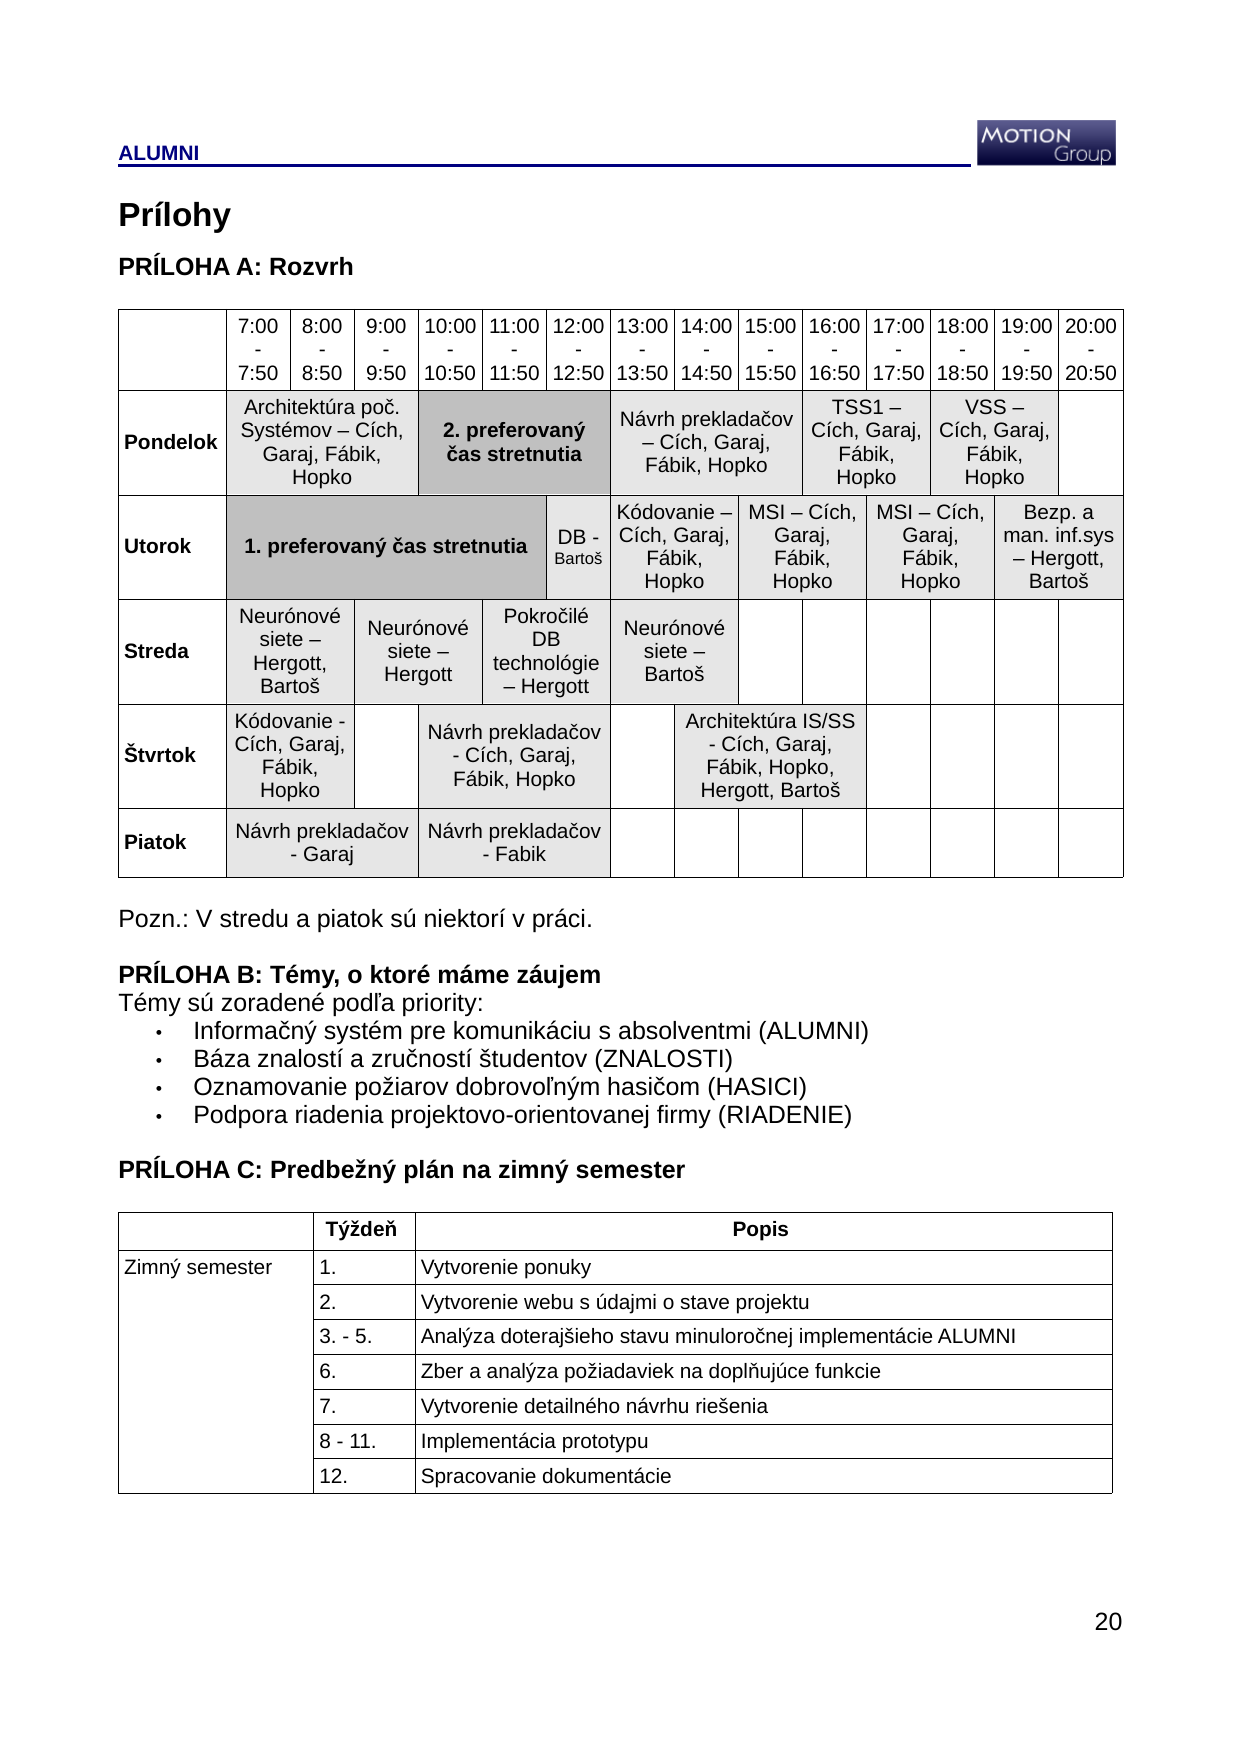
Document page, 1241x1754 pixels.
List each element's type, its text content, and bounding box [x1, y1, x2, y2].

table_cell Kódovanie – Cích, Garaj, Fábik, Hopko [611, 496, 738, 599]
table_cell Návrh prekladačov - Garaj [227, 809, 418, 877]
table_cell [995, 809, 1058, 877]
table_cell [995, 705, 1058, 808]
table_cell [1059, 391, 1123, 494]
table_header 11:00 - 11:50 [483, 310, 546, 390]
table_cell MSI – Cích, Garaj, Fábik, Hopko [739, 496, 866, 599]
table_cell Neurónové siete – Hergott [355, 600, 482, 703]
table_cell Vytvorenie webu s údajmi o stave projektu [416, 1285, 1112, 1319]
table_header 10:00 - 10:50 [419, 310, 482, 390]
table_header 17:00 - 17:50 [867, 310, 930, 390]
table_header 12:00 - 12:50 [547, 310, 610, 390]
table_cell Vytvorenie ponuky [416, 1251, 1112, 1284]
table_cell [867, 809, 930, 877]
table_cell 2. [314, 1285, 415, 1319]
table_cell TSS1 – Cích, Garaj, Fábik, Hopko [803, 391, 930, 494]
table_cell Streda [119, 600, 226, 703]
table_cell 2. preferovaný čas stretnutia [419, 391, 610, 494]
table_cell 3. - 5. [314, 1320, 415, 1354]
table_cell Neurónové siete – Hergott, Bartoš [227, 600, 354, 703]
table_cell Piatok [119, 809, 226, 877]
table_cell Implementácia prototypu [416, 1425, 1112, 1458]
table_cell [355, 705, 418, 808]
table_header 7:00 - 7:50 [227, 310, 290, 390]
table_header 18:00 - 18:50 [931, 310, 994, 390]
table_cell [931, 809, 994, 877]
table_cell Návrh prekladačov - Cích, Garaj, Fábik, Hopko [419, 705, 610, 808]
table_header 13:00 - 13:50 [611, 310, 674, 390]
table_cell [611, 705, 674, 808]
table_cell Architektúra IS/SS - Cích, Garaj, Fábik, Hopko, Hergott, Bartoš [675, 705, 866, 808]
table_cell Spracovanie dokumentácie [416, 1459, 1112, 1493]
table_cell Vytvorenie detailného návrhu riešenia [416, 1390, 1112, 1423]
table_cell Analýza doterajšieho stavu minuloročnej implementácie ALUMNI [416, 1320, 1112, 1354]
table_cell [803, 809, 866, 877]
table_header Popis [416, 1213, 1112, 1249]
table_cell [739, 809, 802, 877]
table_header 19:00 - 19:50 [995, 310, 1058, 390]
subtitle Prílohy [118, 196, 1122, 233]
table_header 9:00 - 9:50 [355, 310, 418, 390]
text Témy sú zoradené podľa priority: [118, 989, 1122, 1017]
table_cell [995, 600, 1058, 703]
table_cell 7. [314, 1390, 415, 1423]
table_cell 6. [314, 1355, 415, 1389]
table_cell 12. [314, 1459, 415, 1493]
table_cell Utorok [119, 496, 226, 599]
table_header 20:00 - 20:50 [1059, 310, 1123, 390]
table_cell Kódovanie - Cích, Garaj, Fábik, Hopko [227, 705, 354, 808]
table_cell Bezp. a man. inf.sys – Hergott, Bartoš [995, 496, 1123, 599]
table_cell Štvrtok [119, 705, 226, 808]
table_header 16:00 - 16:50 [803, 310, 866, 390]
table_cell [931, 600, 994, 703]
list Informačný systém pre komunikáciu s absolventmi (ALUMNI) [156, 1017, 1122, 1044]
table_header [119, 1213, 313, 1249]
table_cell Zber a analýza požiadaviek na doplňujúce funkcie [416, 1355, 1112, 1389]
table_cell Zimný semester [119, 1251, 313, 1493]
table_cell [1059, 809, 1123, 877]
table_cell DB - Bartoš [547, 496, 610, 599]
table_cell 1. [314, 1251, 415, 1284]
table_cell Pokročilé DB technológie – Hergott [483, 600, 610, 703]
table_cell [931, 705, 994, 808]
picture [971, 112, 1123, 172]
list Oznamovanie požiarov dobrovoľným hasičom (HASICI) [156, 1072, 1122, 1100]
list Báza znalostí a zručností študentov (ZNALOSTI) [156, 1044, 1122, 1072]
table_cell [867, 600, 930, 703]
table_cell [611, 809, 674, 877]
table_header 14:00 - 14:50 [675, 310, 738, 390]
subtitle PRÍLOHA B: Témy, o ktoré máme záujem [118, 961, 1122, 989]
table_cell Neurónové siete – Bartoš [611, 600, 738, 703]
table_cell [867, 705, 930, 808]
table_cell [739, 600, 802, 703]
text Pozn.: V stredu a piatok sú niektorí v práci. [118, 905, 1122, 933]
table_cell 8 - 11. [314, 1425, 415, 1458]
table_cell Pondelok [119, 391, 226, 494]
table_cell VSS – Cích, Garaj, Fábik, Hopko [931, 391, 1058, 494]
table_cell [803, 600, 866, 703]
subtitle PRÍLOHA A: Rozvrh [118, 253, 1122, 281]
table_cell [1059, 600, 1123, 703]
list Podpora riadenia projektovo-orientovanej firmy (RIADENIE) [156, 1100, 1122, 1128]
table_cell Návrh prekladačov – Cích, Garaj, Fábik, Hopko [611, 391, 802, 494]
subtitle PRÍLOHA C: Predbežný plán na zimný semester [118, 1156, 1122, 1184]
table_header 15:00 - 15:50 [739, 310, 802, 390]
table_header 8:00 - 8:50 [291, 310, 354, 390]
table_header [119, 310, 226, 390]
table_cell Návrh prekladačov - Fabik [419, 809, 610, 877]
table_cell [675, 809, 738, 877]
table_cell MSI – Cích, Garaj, Fábik, Hopko [867, 496, 994, 599]
table_cell Architektúra poč. Systémov – Cích, Garaj, Fábik, Hopko [227, 391, 418, 494]
table_header Týždeň [314, 1213, 415, 1249]
table_cell 1. preferovaný čas stretnutia [227, 496, 546, 599]
table_cell [1059, 705, 1123, 808]
